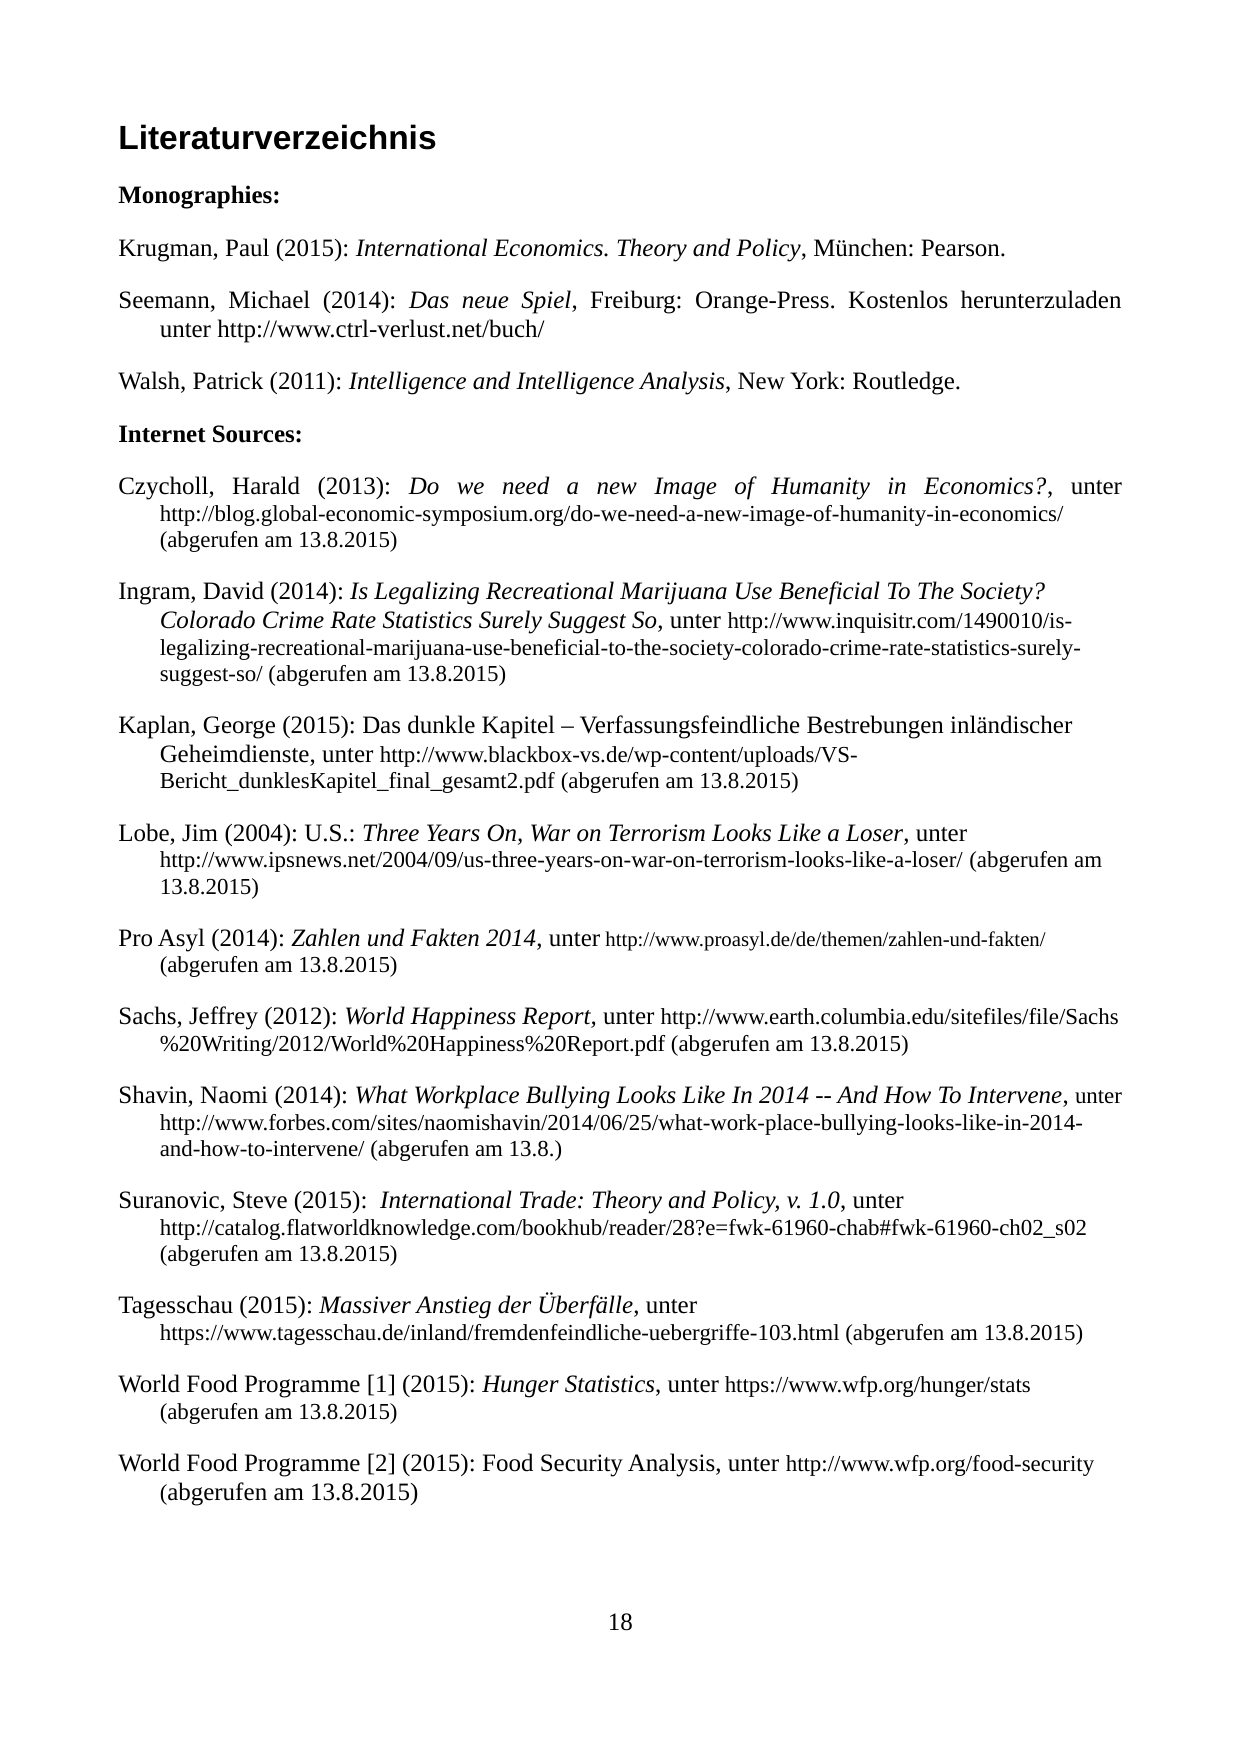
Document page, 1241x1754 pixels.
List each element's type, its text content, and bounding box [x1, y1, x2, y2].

text World Food Programme [1] (2015): Hunger Statistics, unter https://www.wfp.org/hunger/stats (abgerufen am 13.8.2015) [118, 1369, 1122, 1424]
text Ingram, David (2014): Is Legalizing Recreational Marijuana Use Beneficial To The Society? Colorado Crime Rate Statistics Surely Suggest So, unter http://www.inquisitr.com/1490010/is-legalizing-recreational-marijuana-use-beneficial-to-the-society-colorado-crime-rate-statistics-surely-suggest-so/ (abgerufen am 13.8.2015) [118, 576, 1122, 686]
text Internet Sources: [118, 419, 1122, 447]
text Pro Asyl (2014): Zahlen und Fakten 2014, unter http://www.proasyl.de/de/themen/zahlen-und-fakten/ (abgerufen am 13.8.2015) [118, 923, 1122, 978]
text Lobe, Jim (2004): U.S.: Three Years On, War on Terrorism Looks Like a Loser, unter http://www.ipsnews.net/2004/09/us-three-years-on-war-on-terrorism-looks-like-a-loser/ (abgerufen am 13.8.2015) [118, 818, 1122, 899]
text Krugman, Paul (2015): International Economics. Theory and Policy, München: Pearson. [118, 233, 1122, 262]
subtitle Literaturverzeichnis [118, 118, 1122, 157]
text Seemann, Michael (2014): Das neue Spiel, Freiburg: Orange-Press. Kostenlos herunterzuladen unter http://www.ctrl-verlust.net/buch/ [118, 285, 1122, 343]
text Shavin, Naomi (2014): What Workplace Bullying Looks Like In 2014 -- And How To Intervene, unter http://www.forbes.com/sites/naomishavin/2014/06/25/what-work-place-bullying-looks-like-in-2014-and-how-to-intervene/ (abgerufen am 13.8.) [118, 1080, 1122, 1162]
text Tagesschau (2015): Massiver Anstieg der Überfälle, unter https://www.tagesschau.de/inland/fremdenfeindliche-uebergriffe-103.html (abgerufen am 13.8.2015) [118, 1290, 1122, 1346]
text Czycholl, Harald (2013): Do we need a new Image of Humanity in Economics?, unter http://blog.global-economic-symposium.org/do-we-need-a-new-image-of-humanity-in-economics/ (abgerufen am 13.8.2015) [118, 471, 1122, 553]
text Walsh, Patrick (2011): Intelligence and Intelligence Analysis, New York: Routledge. [118, 366, 1122, 395]
text Suranovic, Steve (2015): International Trade: Theory and Policy, v. 1.0, unter http://catalog.flatworldknowledge.com/bookhub/reader/28?e=fwk-61960-chab#fwk-61960-ch02_s02 (abgerufen am 13.8.2015) [118, 1185, 1122, 1267]
text World Food Programme [2] (2015): Food Security Analysis, unter http://www.wfp.org/food-security (abgerufen am 13.8.2015) [118, 1448, 1122, 1505]
text Kaplan, George (2015): Das dunkle Kapitel – Verfassungsfeindliche Bestrebungen inländischer Geheimdienste, unter http://www.blackbox-vs.de/wp-content/uploads/VS-Bericht_dunklesKapitel_final_gesamt2.pdf (abgerufen am 13.8.2015) [118, 710, 1122, 794]
text Monographies: [118, 180, 1122, 209]
text Sachs, Jeffrey (2012): World Happiness Report, unter http://www.earth.columbia.edu/sitefiles/file/Sachs%20Writing/2012/World%20Happiness%20Report.pdf (abgerufen am 13.8.2015) [118, 1001, 1122, 1057]
